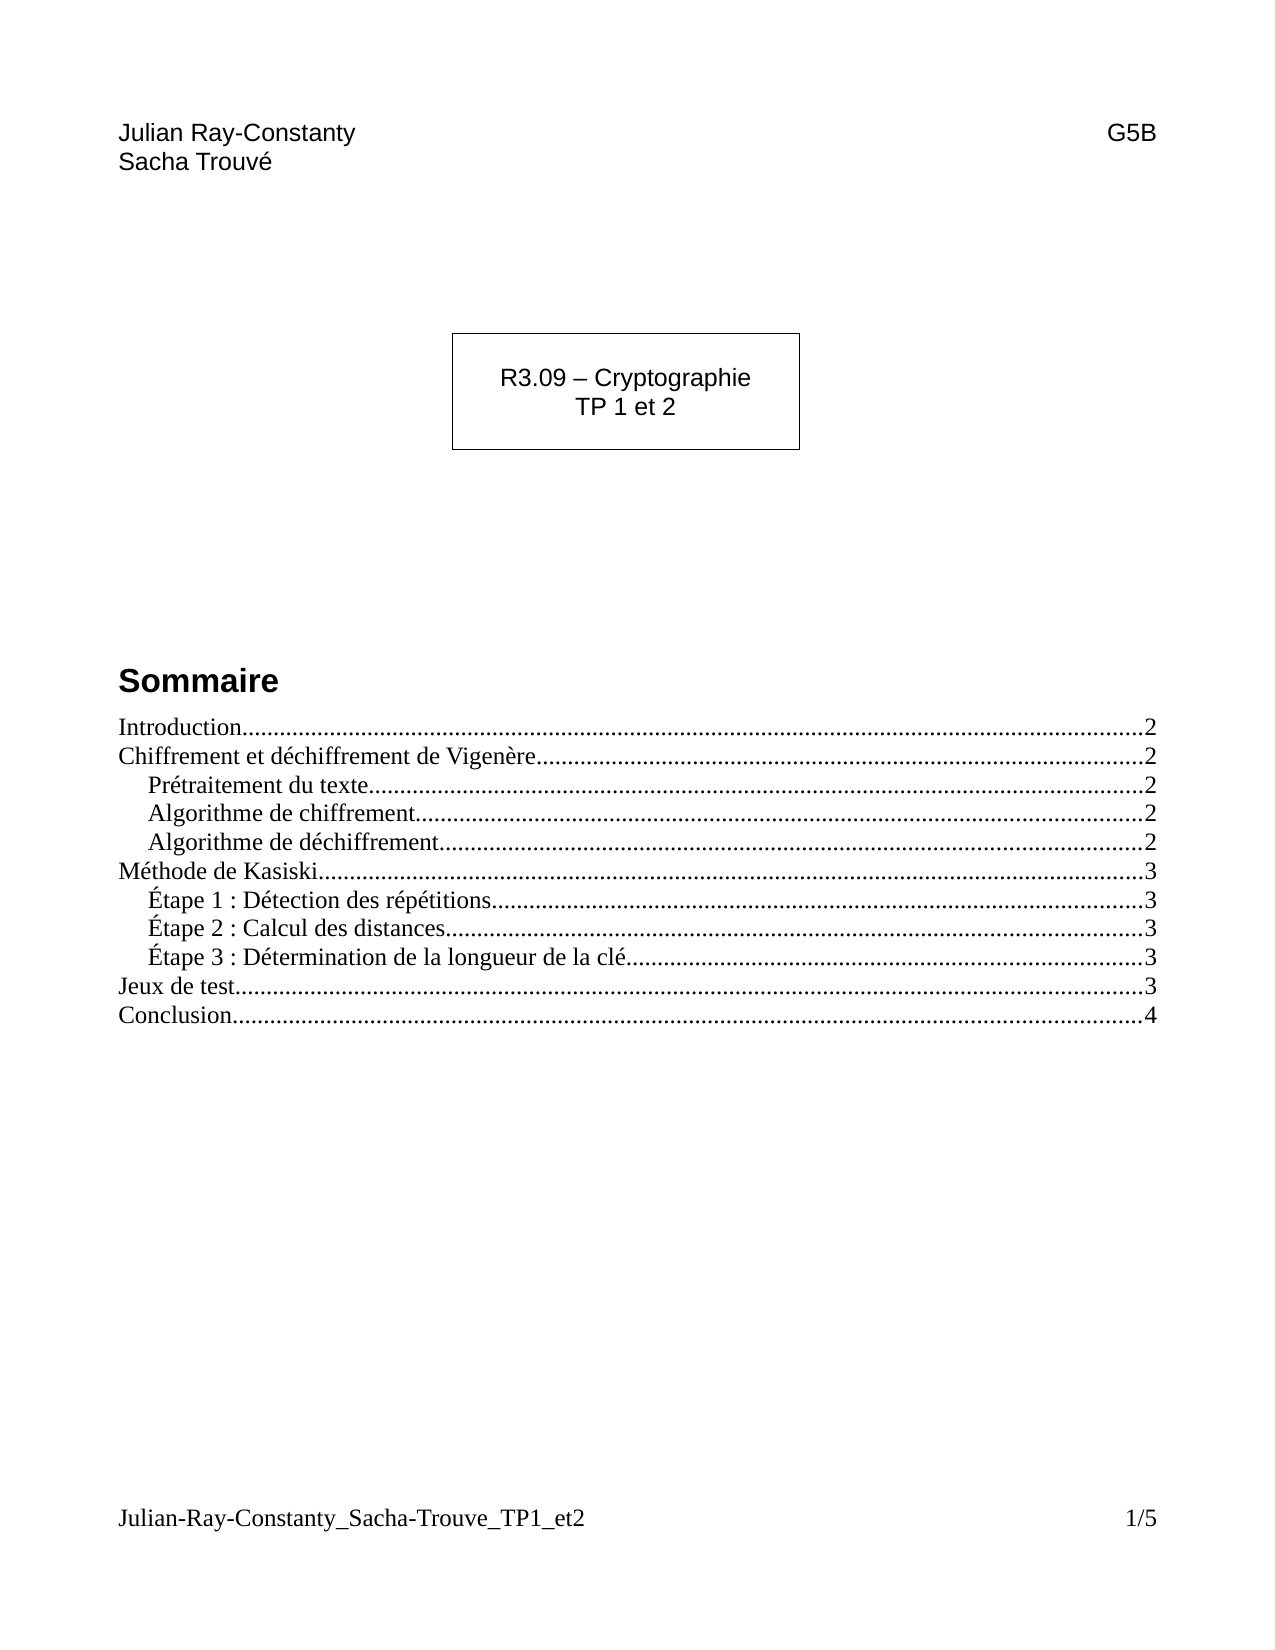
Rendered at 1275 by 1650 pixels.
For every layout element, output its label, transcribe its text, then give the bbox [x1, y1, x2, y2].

text Algorithme de déchiffrement 2 [148, 827, 1157, 856]
text Étape 2 : Calcul des distances 3 [148, 913, 1157, 942]
text Méthode de Kasiski 3 [118, 856, 1157, 885]
text Chiffrement et déchiffrement de Vigenère 2 [118, 741, 1157, 770]
text Étape 3 : Détermination de la longueur de la clé 3 [148, 942, 1157, 971]
text Jeux de test 3 [118, 971, 1157, 1000]
text Prétraitement du texte 2 [148, 770, 1157, 798]
text Introduction 2 [118, 712, 1157, 741]
text Étape 1 : Détection des répétitions 3 [148, 885, 1157, 913]
text Algorithme de chiffrement 2 [148, 798, 1157, 827]
text Conclusion 4 [118, 1000, 1157, 1028]
subtitle Sommaire [118, 661, 1157, 700]
